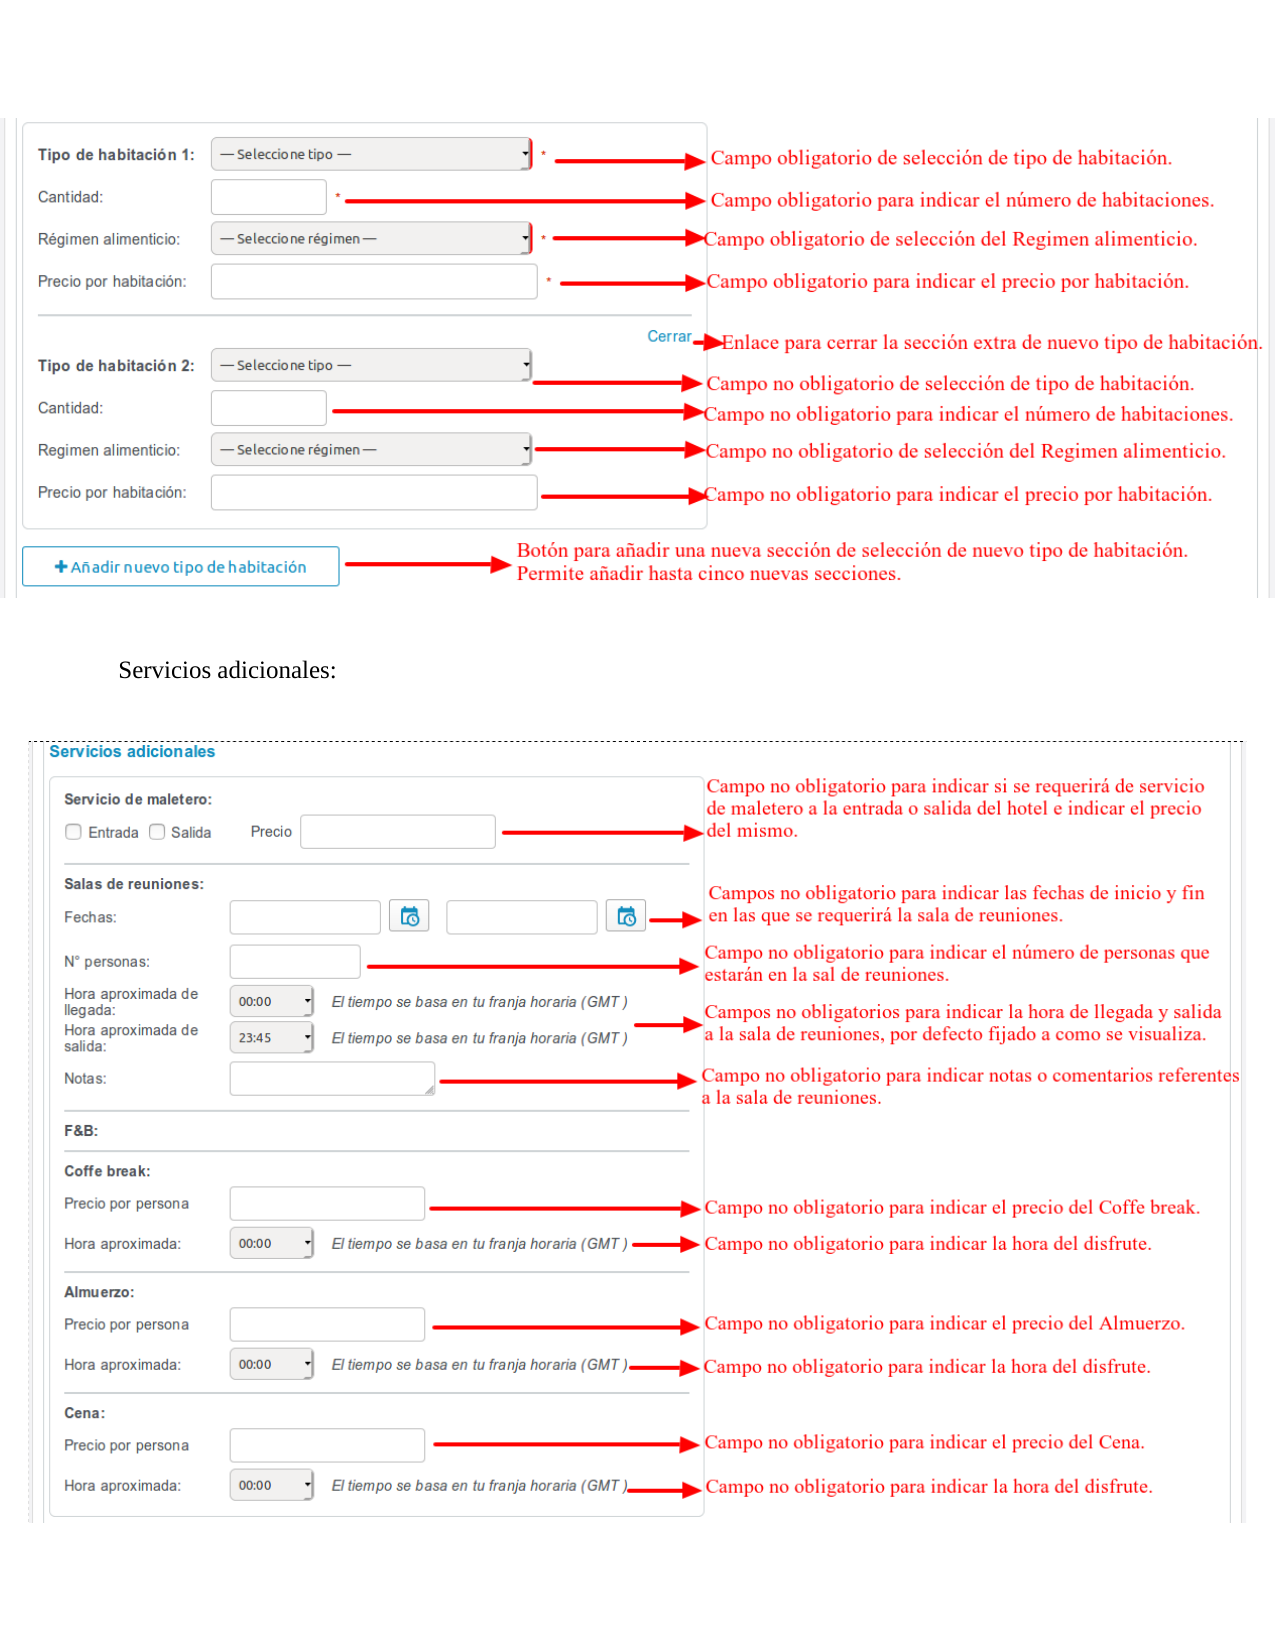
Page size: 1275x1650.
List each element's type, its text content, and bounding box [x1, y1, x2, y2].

text Servicios adicionales: [118, 655, 1157, 684]
picture [28, 741, 1247, 1523]
picture [0, 118, 1275, 598]
